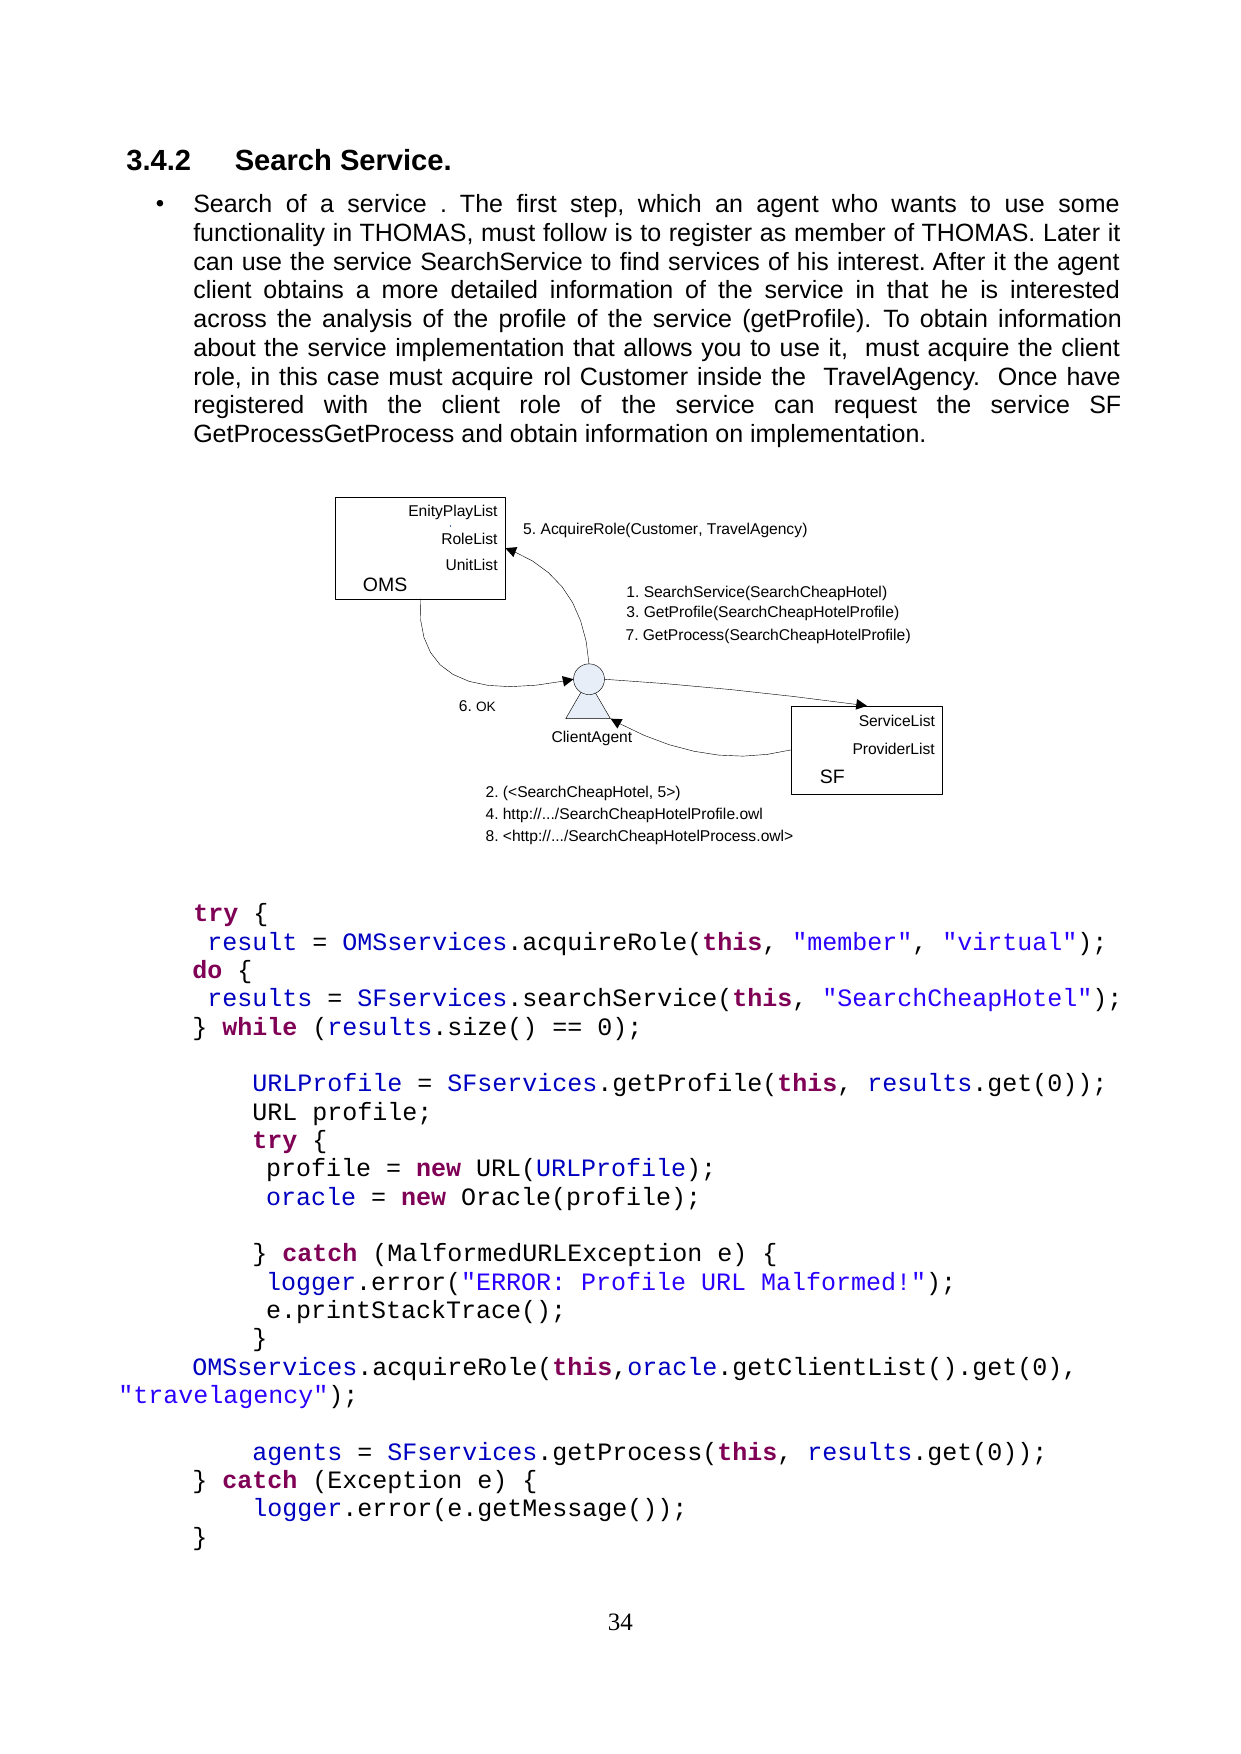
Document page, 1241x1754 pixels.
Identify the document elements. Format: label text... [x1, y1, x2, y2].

text } [118, 1326, 1122, 1354]
subtitle Search Service. [118, 143, 1122, 177]
text oracle = new Oracle(profile); [118, 1184, 1122, 1213]
text URL profile; [118, 1099, 1122, 1128]
text e.printStackTrace(); [118, 1298, 1122, 1326]
text profile = new URL(URLProfile); [118, 1156, 1122, 1184]
text } while (results.size() == 0); [118, 1014, 1122, 1043]
text result = OMSservices.acquireRole(this, "member", "virtual"); [118, 929, 1122, 958]
text agents = SFservices.getProcess(this, results.get(0)); [118, 1439, 1122, 1468]
text URLProfile = SFservices.getProfile(this, results.get(0)); [118, 1071, 1122, 1099]
text logger.error(e.getMessage()); [118, 1496, 1122, 1524]
text logger.error("ERROR: Profile URL Malformed!"); [118, 1269, 1122, 1298]
text results = SFservices.searchService(this, "SearchCheapHotel"); [118, 986, 1122, 1014]
text do { [118, 958, 1122, 986]
text try { [118, 1128, 1122, 1156]
list Search of a service . The first step, which an agent who wants to use some functionality in THOMAS, must follow is to register as member of THOMAS. Later it can use the service SearchService to find services of his interest. After it the agent client obtains a more detailed information of the service in that he is interested across the analysis of the profile of the service (getProfile). To obtain information about the service implementation that allows you to use it, must acquire the client role, in this case must acquire rol Customer inside the TravelAgency. Once have registered with the client role of the service can request the service SF GetProcessGetProcess and obtain information on implementation. [156, 189, 1122, 448]
text try { [156, 901, 1122, 929]
text } catch (Exception e) { [118, 1468, 1122, 1496]
text } catch (MalformedURLException e) { [118, 1241, 1122, 1269]
text } [118, 1524, 1122, 1553]
text OMSservices.acquireRole(this,oracle.getClientList().get(0), "travelagency"); [118, 1354, 1122, 1411]
